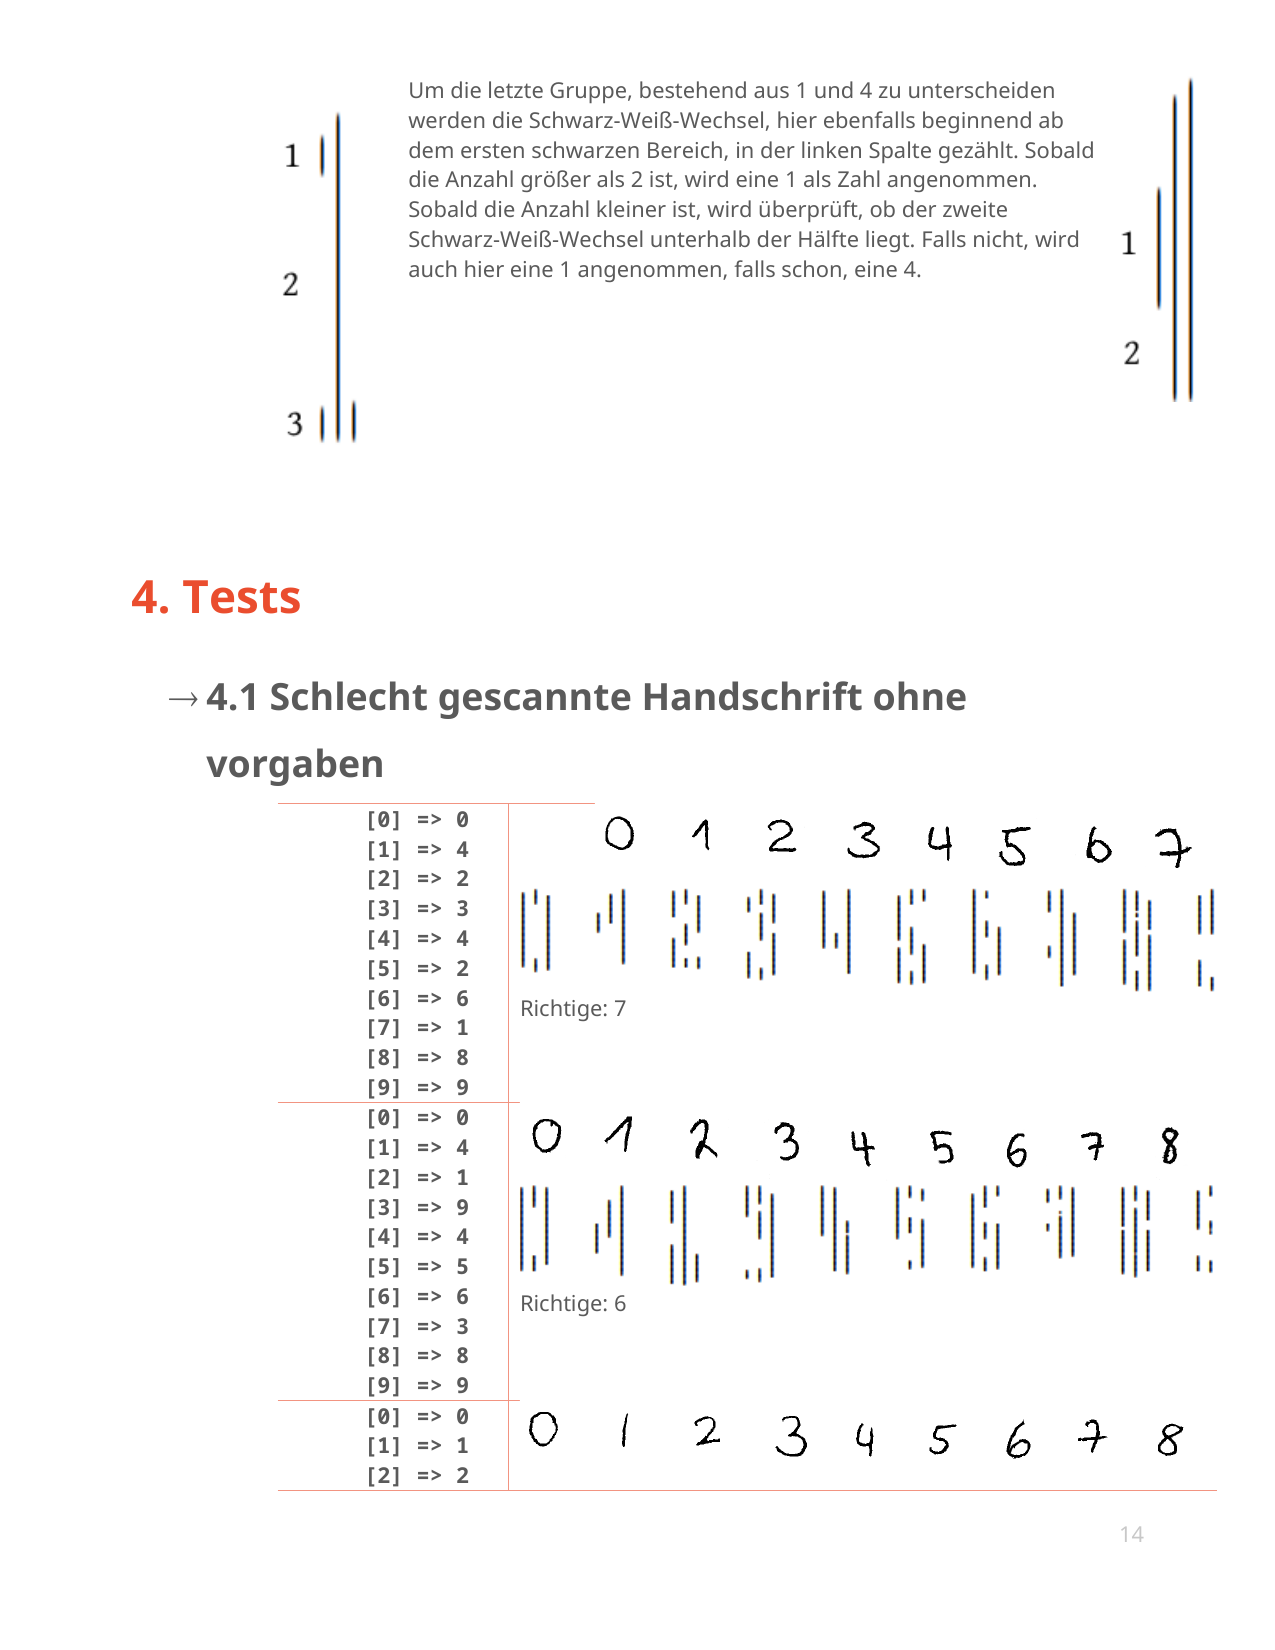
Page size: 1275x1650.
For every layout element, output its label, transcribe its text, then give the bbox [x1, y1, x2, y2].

table_cell [206, 1400, 278, 1490]
table_header [0] => 0 [1] => 4 [2] => 2 [3] => 3 [4] => 4 [5] => 2 [6] => 6 [7] => 1 [8] => 8 [9] => 9 [278, 804, 508, 1102]
table_cell [206, 1102, 278, 1400]
table_cell [0] => 0 [1] => 1 [2] => 2 [278, 1401, 508, 1490]
list 4.1 Schlecht gescannte Handschrift ohne vorgaben [169, 671, 1144, 788]
table_header Um die letzte Gruppe, bestehend aus 1 und 4 zu unterscheiden werden die Schwarz-Weiß-Wechsel, hier ebenfalls beginnend ab dem ersten schwarzen Bereich, in der linken Spalte gezählt. Sobald die Anzahl größer als 2 ist, wird eine 1 als Zahl angenommen. Sobald die Anzahl kleiner ist, wird überprüft, ob der zweite Schwarz-Weiß-Wechsel unterhalb der Hälfte liegt. Falls nicht, wird auch hier eine 1 angenommen, falls schon, eine 4. [397, 75, 1109, 453]
table_cell [0] => 0 [1] => 4 [2] => 1 [3] => 9 [4] => 4 [5] => 5 [6] => 6 [7] => 3 [8] => 8 [9] => 9 [278, 1103, 508, 1400]
subtitle 4. Tests [131, 564, 1144, 627]
table_header [206, 803, 278, 1102]
table_header Richtige: 7 [509, 804, 1217, 1102]
table_cell [509, 1401, 1217, 1490]
table_header [206, 75, 397, 453]
table_header [1109, 75, 1219, 453]
table_cell Richtige: 6 [509, 1103, 1217, 1400]
